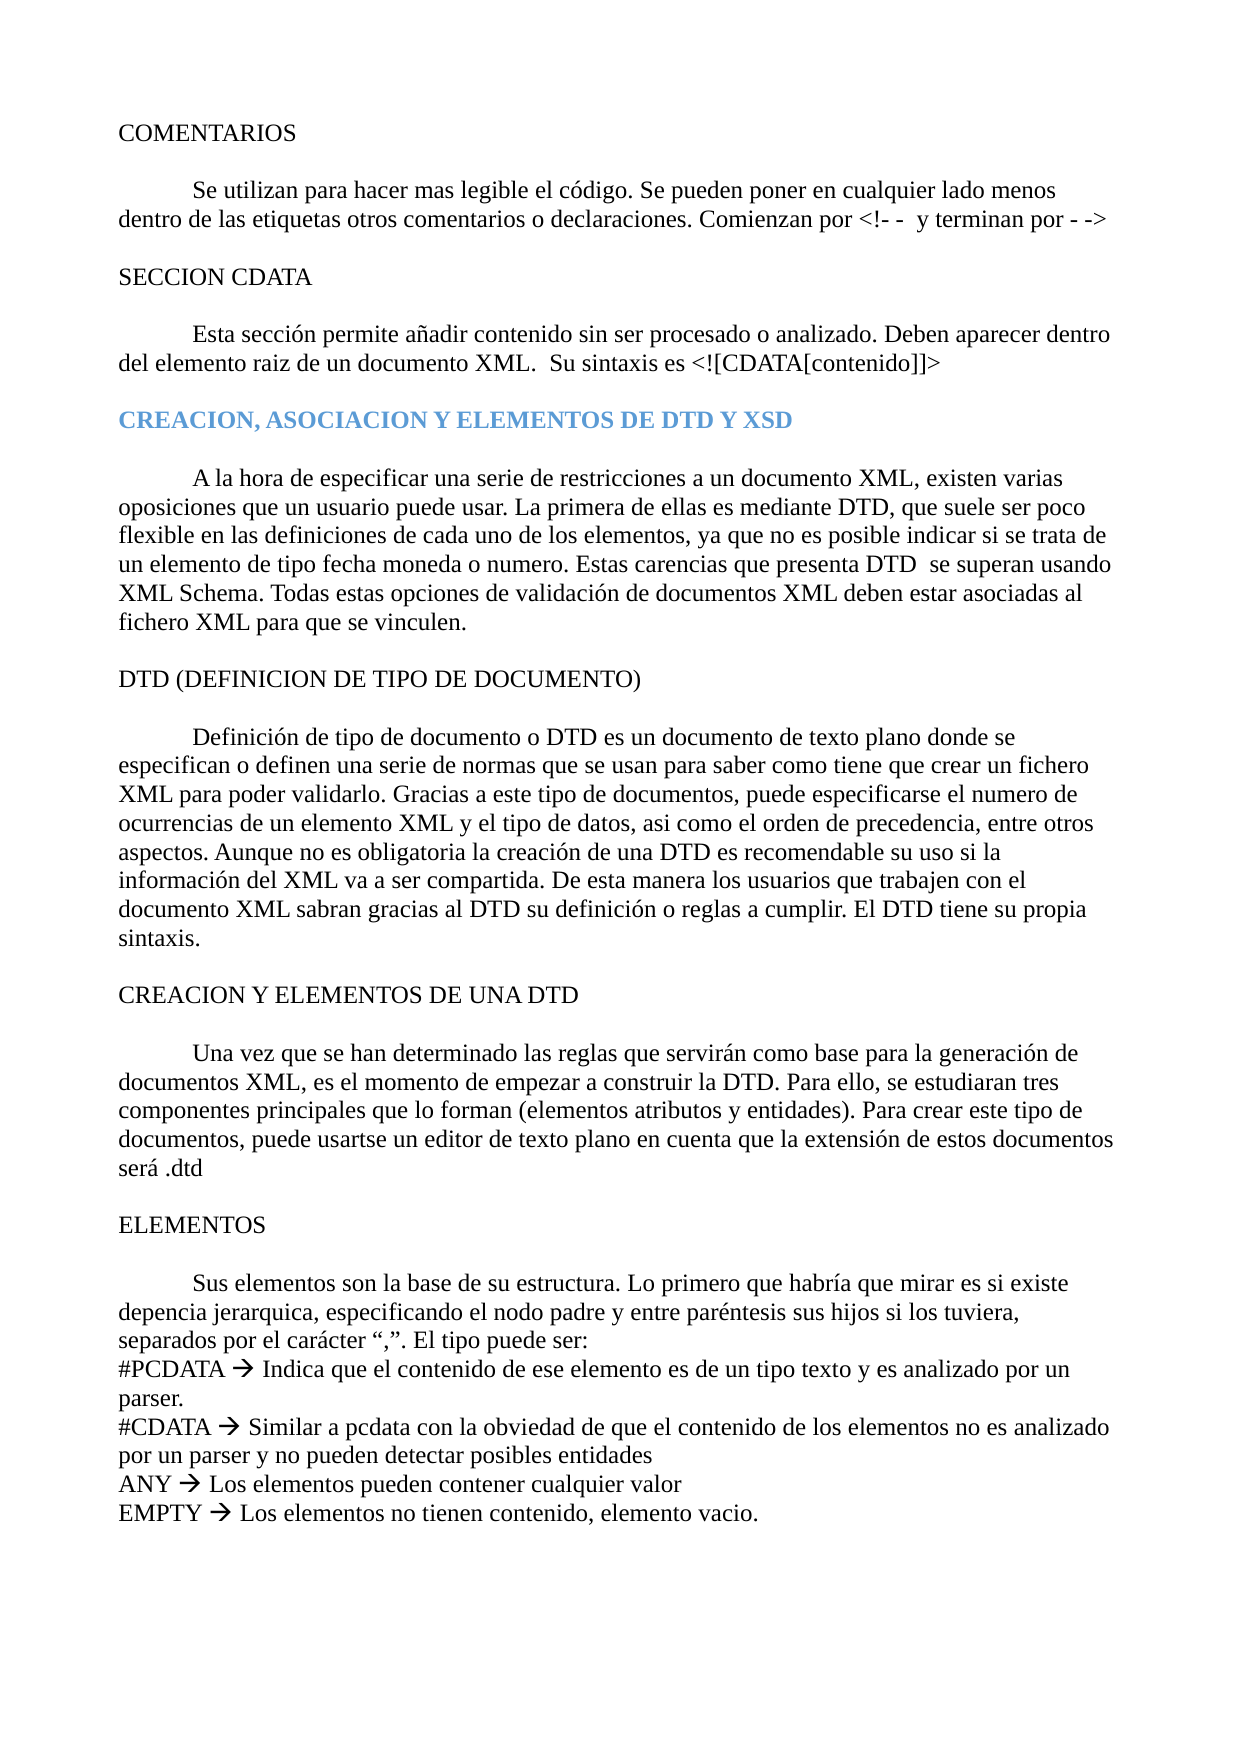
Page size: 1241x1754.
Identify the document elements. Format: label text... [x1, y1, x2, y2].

text Una vez que se han determinado las reglas que servirán como base para la generación de documentos XML, es el momento de empezar a construir la DTD. Para ello, se estudiaran tres componentes principales que lo forman (elementos atributos y entidades). Para crear este tipo de documentos, puede usartse un editor de texto plano en cuenta que la extensión de estos documentos será .dtd [118, 1038, 1122, 1182]
text SECCION CDATA [118, 262, 1122, 291]
text Definición de tipo de documento o DTD es un documento de texto plano donde se especifican o definen una serie de normas que se usan para saber como tiene que crear un fichero XML para poder validarlo. Gracias a este tipo de documentos, puede especificarse el numero de ocurrencias de un elemento XML y el tipo de datos, asi como el orden de precedencia, entre otros aspectos. Aunque no es obligatoria la creación de una DTD es recomendable su uso si la información del XML va a ser compartida. De esta manera los usuarios que trabajen con el documento XML sabran gracias al DTD su definición o reglas a cumplir. El DTD tiene su propia sintaxis. [118, 722, 1122, 952]
text #CDATA  Similar a pcdata con la obviedad de que el contenido de los elementos no es analizado por un parser y no pueden detectar posibles entidades [118, 1412, 1122, 1469]
text A la hora de especificar una serie de restricciones a un documento XML, existen varias oposiciones que un usuario puede usar. La primera de ellas es mediante DTD, que suele ser poco flexible en las definiciones de cada uno de los elementos, ya que no es posible indicar si se trata de un elemento de tipo fecha moneda o numero. Estas carencias que presenta DTD se superan usando XML Schema. Todas estas opciones de validación de documentos XML deben estar asociadas al fichero XML para que se vinculen. [118, 463, 1122, 636]
text EMPTY  Los elementos no tienen contenido, elemento vacio. [118, 1498, 1122, 1527]
text CREACION, ASOCIACION Y ELEMENTOS DE DTD Y XSD [118, 406, 1122, 434]
text DTD (DEFINICION DE TIPO DE DOCUMENTO) [118, 664, 1122, 693]
text COMENTARIOS [118, 118, 1122, 147]
text #PCDATA  Indica que el contenido de ese elemento es de un tipo texto y es analizado por un parser. [118, 1354, 1122, 1412]
text CREACION Y ELEMENTOS DE UNA DTD [118, 981, 1122, 1009]
text Esta sección permite añadir contenido sin ser procesado o analizado. Deben aparecer dentro del elemento raiz de un documento XML. Su sintaxis es <![CDATA[contenido]]> [118, 319, 1122, 377]
text Se utilizan para hacer mas legible el código. Se pueden poner en cualquier lado menos dentro de las etiquetas otros comentarios o declaraciones. Comienzan por <!- - y terminan por - -> [118, 176, 1122, 233]
text ELEMENTOS [118, 1211, 1122, 1239]
text Sus elementos son la base de su estructura. Lo primero que habría que mirar es si existe depencia jerarquica, especificando el nodo padre y entre paréntesis sus hijos si los tuviera, separados por el carácter “,”. El tipo puede ser: [118, 1268, 1122, 1354]
text ANY  Los elementos pueden contener cualquier valor [118, 1469, 1122, 1498]
